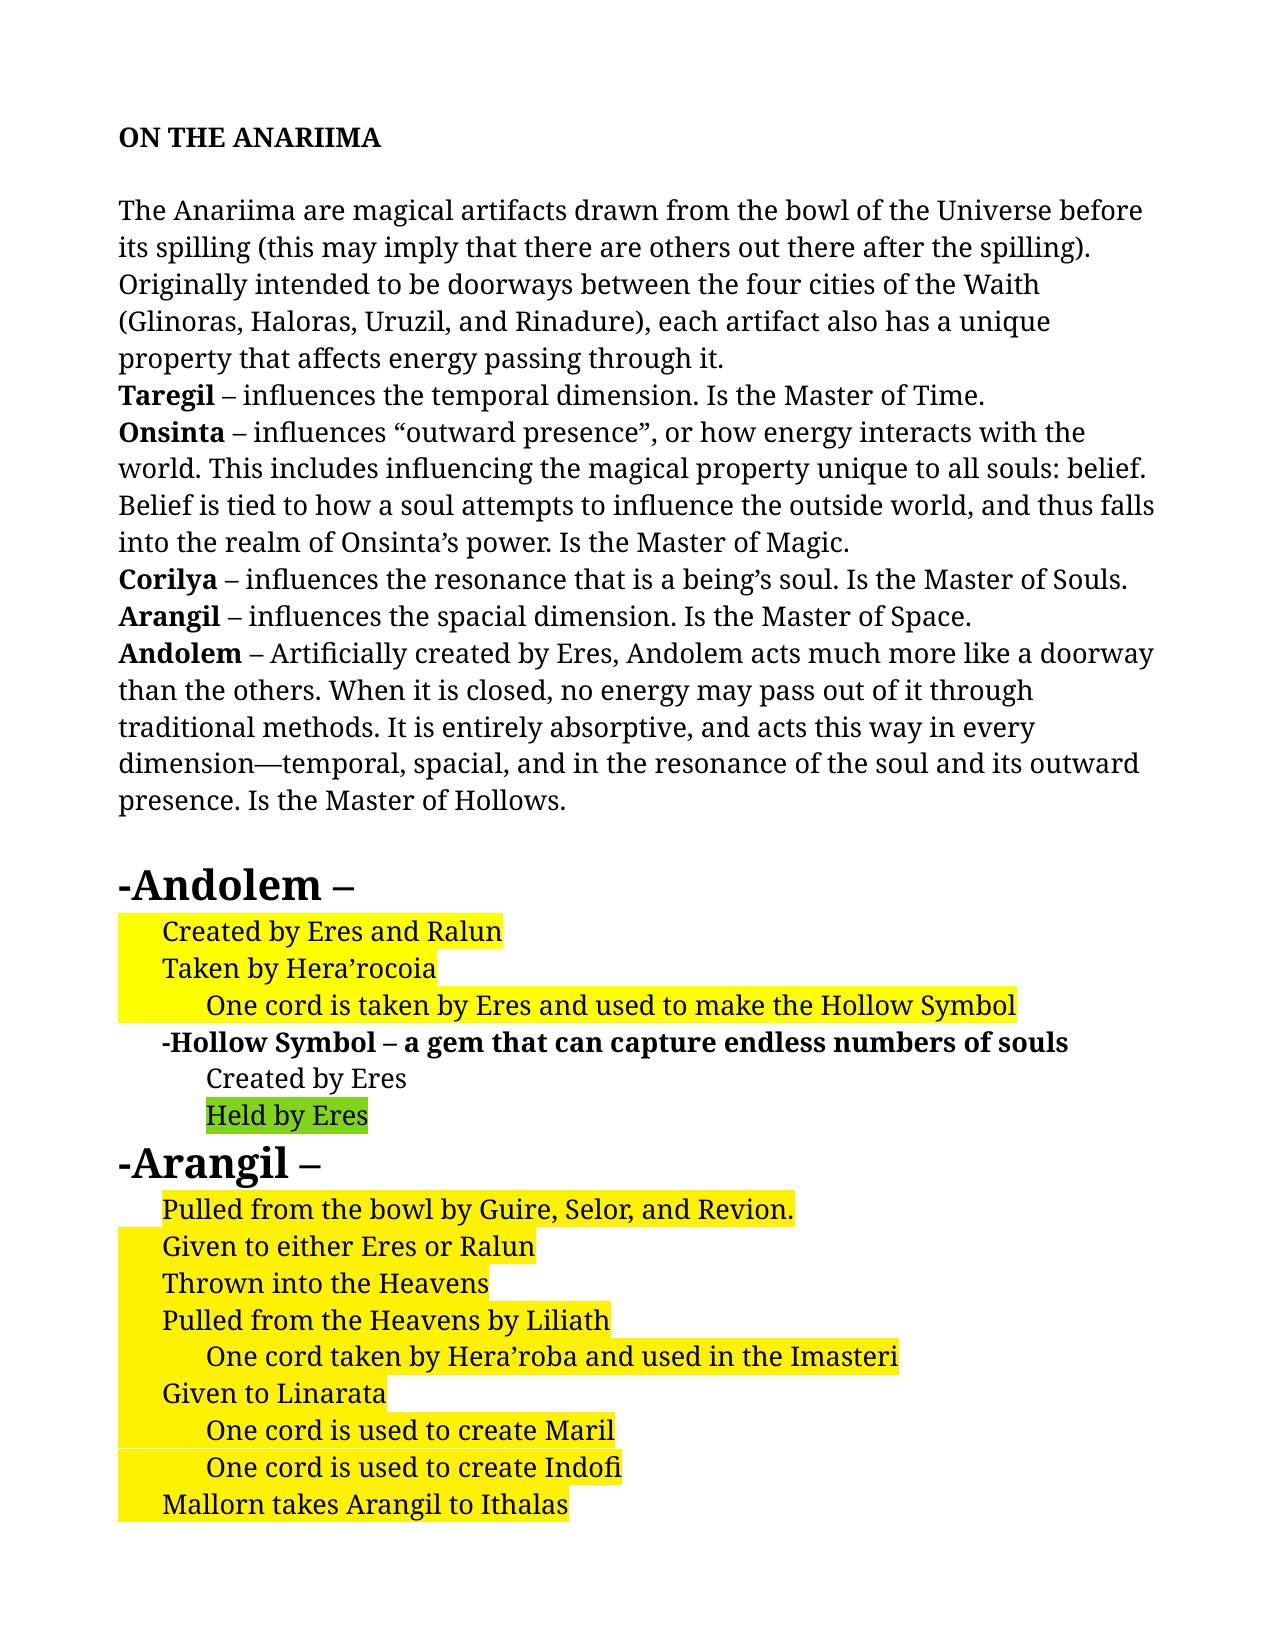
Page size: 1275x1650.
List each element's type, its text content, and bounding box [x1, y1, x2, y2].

text Pulled from the bowl by Guire, Selor, and Revion. [118, 1190, 1157, 1227]
text Created by Eres [118, 1060, 1157, 1097]
text Created by Eres and Ralun [118, 912, 1157, 949]
text One cord is taken by Eres and used to make the Hollow Symbol [118, 986, 1157, 1023]
text Onsinta – influences “outward presence”, or how energy interacts with the world. This includes influencing the magical property unique to all souls: belief. Belief is tied to how a soul attempts to influence the outside world, and thus falls into the realm of Onsinta’s power. Is the Master of Magic. [118, 413, 1157, 561]
text Held by Eres [118, 1097, 1157, 1134]
text Mallorn takes Arangil to Ithalas [118, 1485, 1157, 1522]
text Given to either Eres or Ralun [118, 1227, 1157, 1264]
text One cord taken by Hera’roba and used in the Imasteri [118, 1338, 1157, 1375]
text Thrown into the Heavens [118, 1264, 1157, 1301]
text Arangil – influences the spacial dimension. Is the Master of Space. [118, 597, 1157, 634]
text Given to Linarata [118, 1375, 1157, 1412]
text Andolem – Artificially created by Eres, Andolem acts much more like a doorway than the others. When it is closed, no energy may pass out of it through traditional methods. It is entirely absorptive, and acts this way in every dimension—temporal, spacial, and in the resonance of the soul and its outward presence. Is the Master of Hollows. [118, 634, 1157, 819]
text -Hollow Symbol – a gem that can capture endless numbers of souls [118, 1023, 1157, 1060]
text -Andolem – [118, 856, 1157, 912]
text ON THE ANARIIMA [118, 118, 1157, 155]
text One cord is used to create Maril [118, 1412, 1157, 1448]
text Taregil – influences the temporal dimension. Is the Master of Time. [118, 376, 1157, 413]
text Taken by Hera’rocoia [118, 949, 1157, 986]
text -Arangil – [118, 1134, 1157, 1190]
text Corilya – influences the resonance that is a being’s soul. Is the Master of Souls. [118, 561, 1157, 597]
text Pulled from the Heavens by Liliath [118, 1301, 1157, 1338]
text One cord is used to create Indofi [118, 1448, 1157, 1485]
text The Anariima are magical artifacts drawn from the bowl of the Universe before its spilling (this may imply that there are others out there after the spilling). Originally intended to be doorways between the four cities of the Waith (Glinoras, Haloras, Uruzil, and Rinadure), each artifact also has a unique property that affects energy passing through it. [118, 192, 1157, 376]
